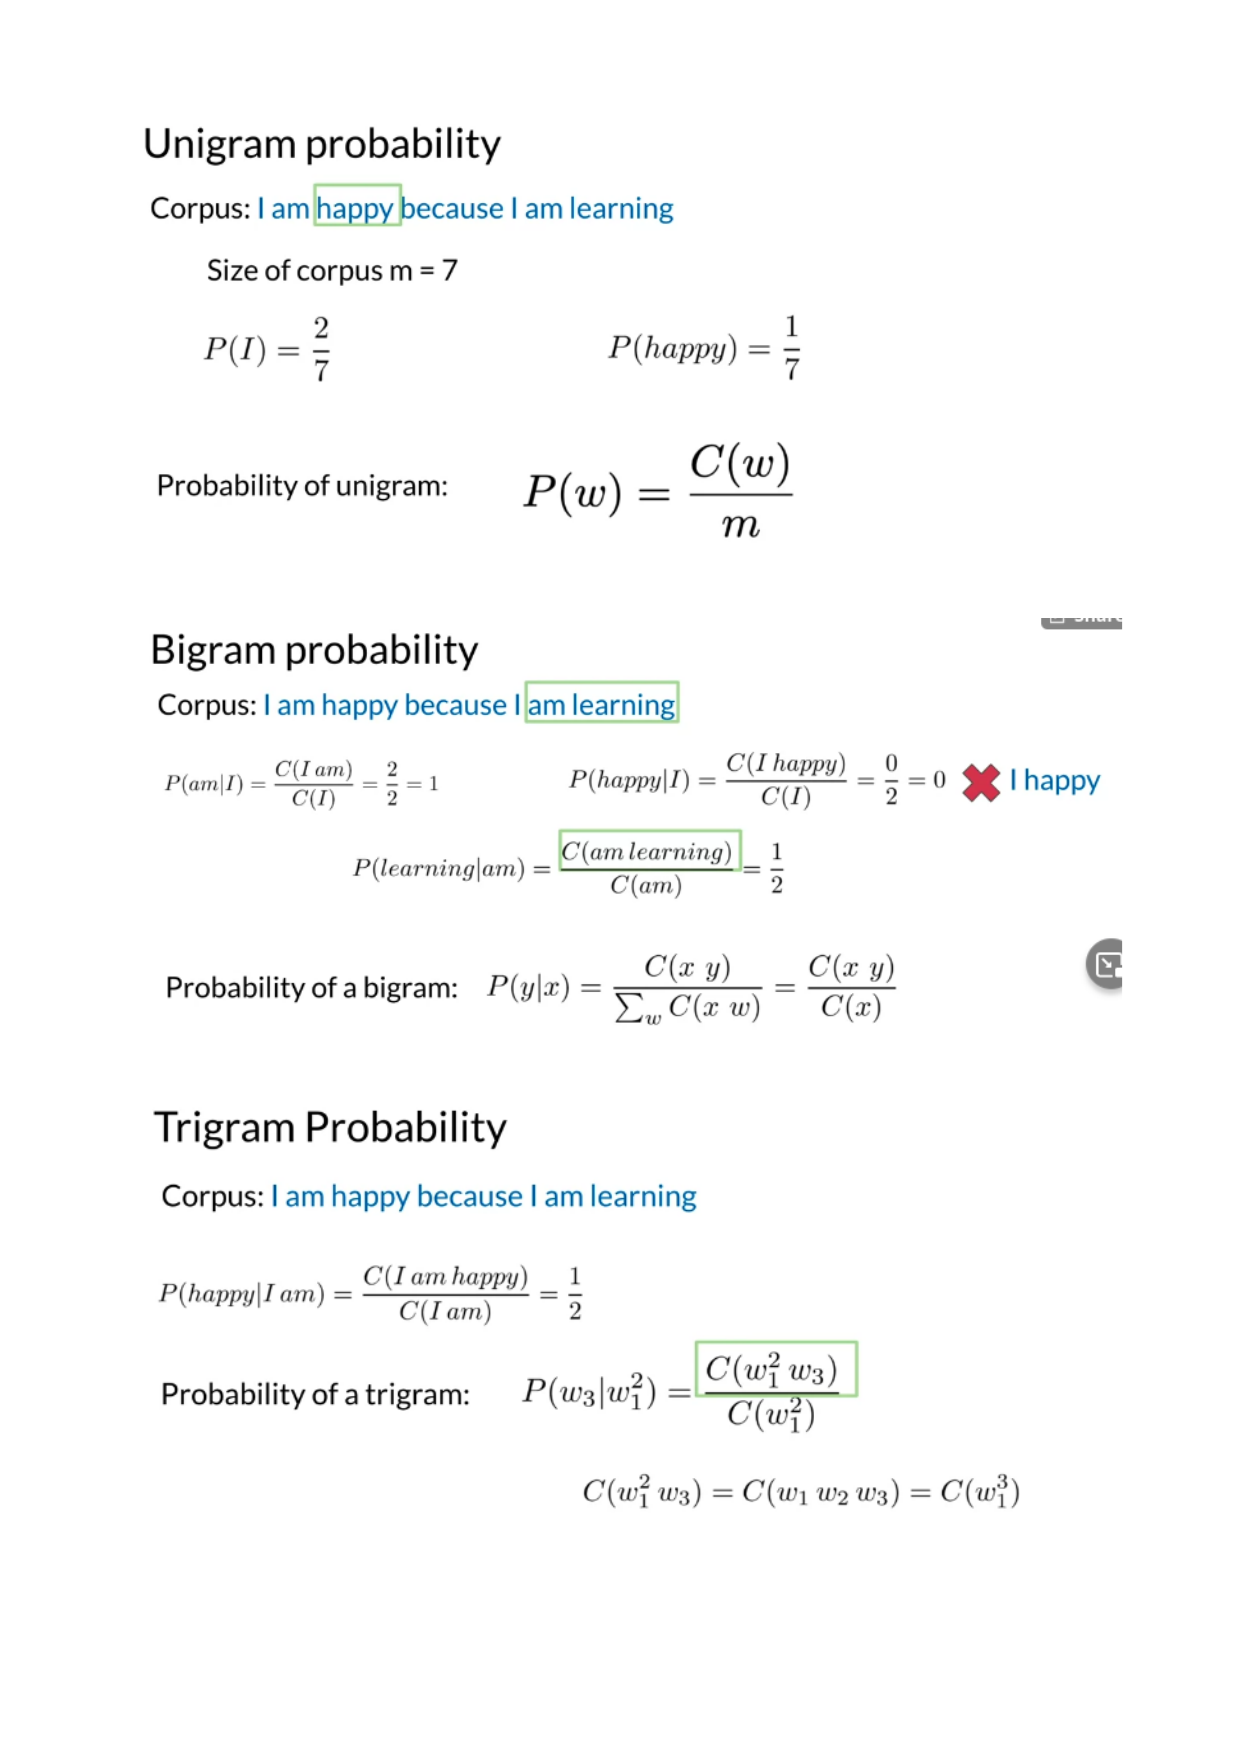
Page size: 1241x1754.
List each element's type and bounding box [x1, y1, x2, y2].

picture [118, 118, 1123, 561]
picture [118, 618, 1123, 1038]
picture [118, 1095, 1123, 1518]
